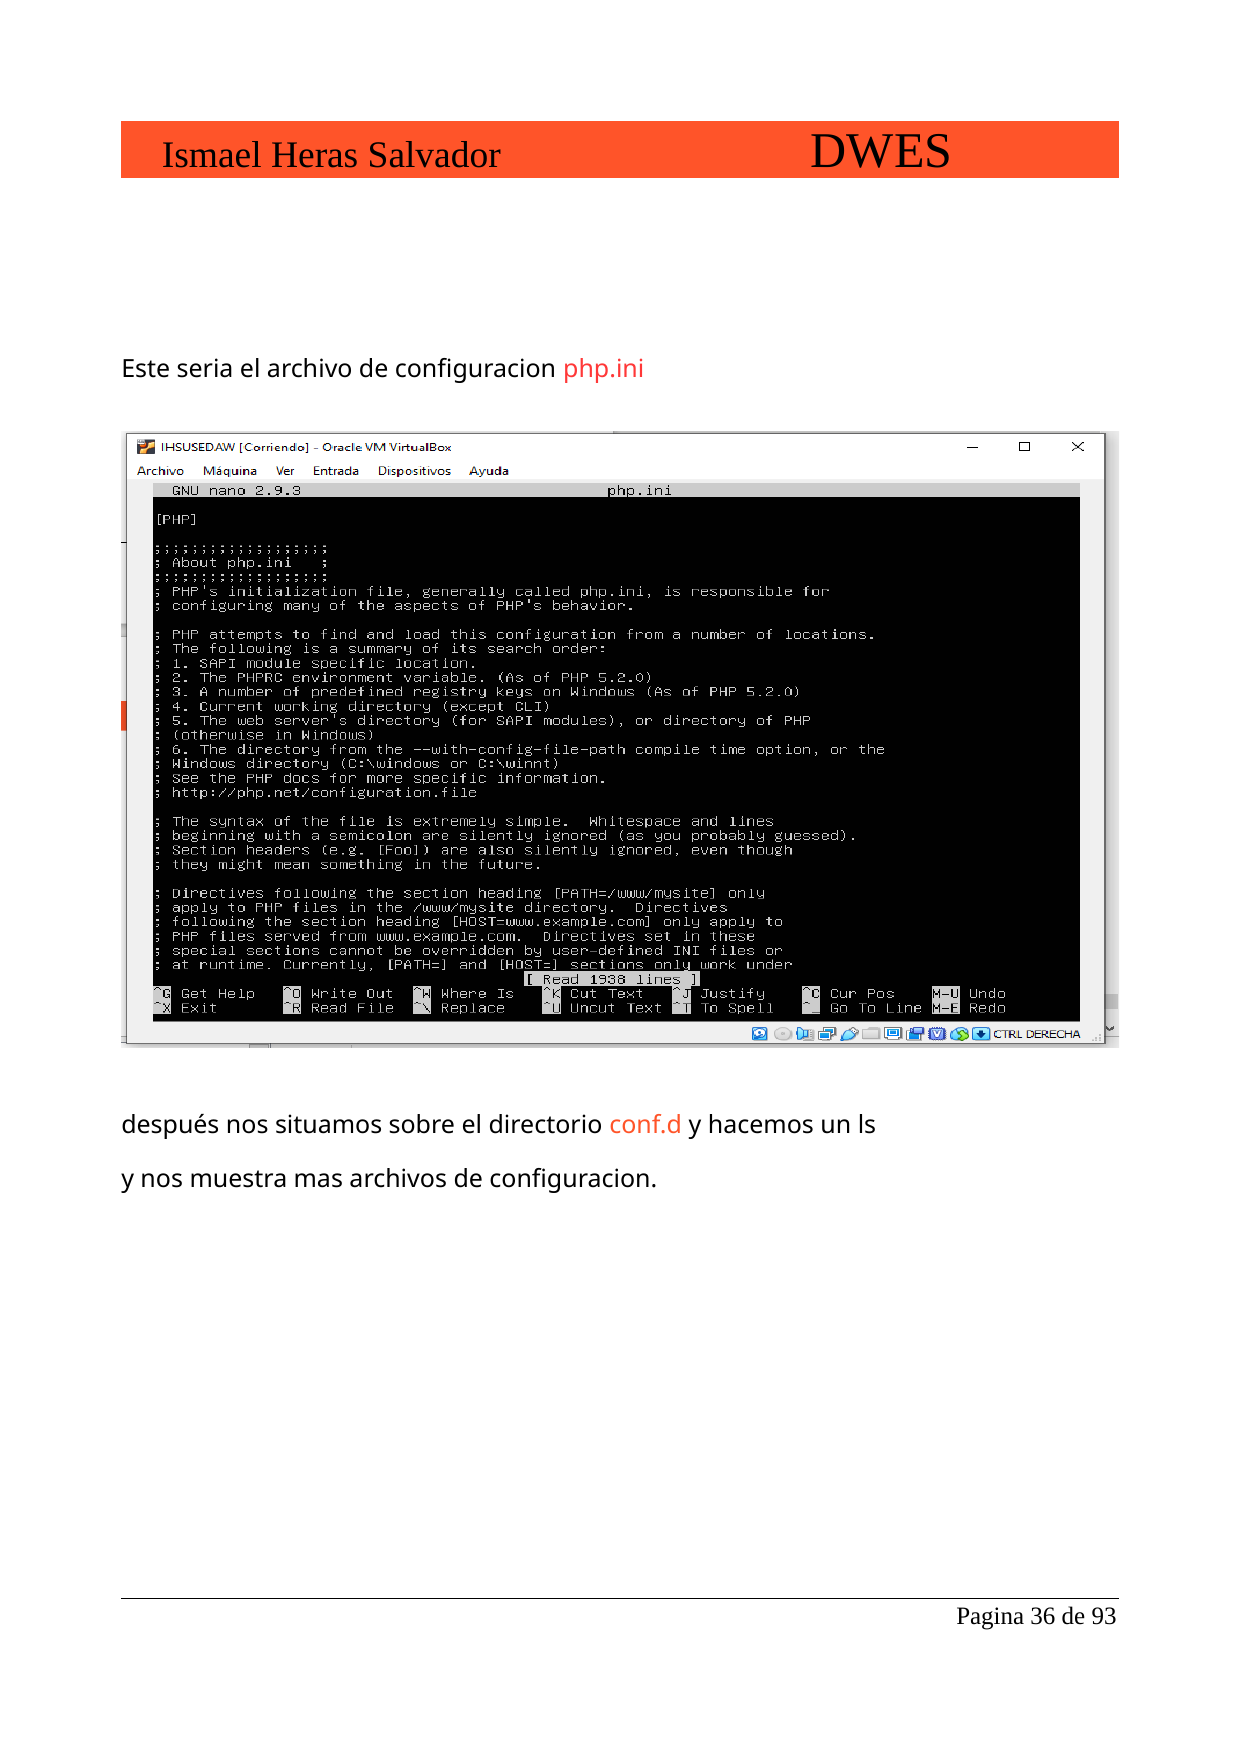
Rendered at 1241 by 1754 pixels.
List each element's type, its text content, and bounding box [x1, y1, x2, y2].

text y nos muestra mas archivos de configuracion. [121, 1160, 1119, 1194]
text Este seria el archivo de configuracion php.ini [121, 351, 1119, 385]
text después nos situamos sobre el directorio conf.d y hacemos un ls [121, 1106, 1119, 1141]
picture [121, 431, 1120, 1048]
